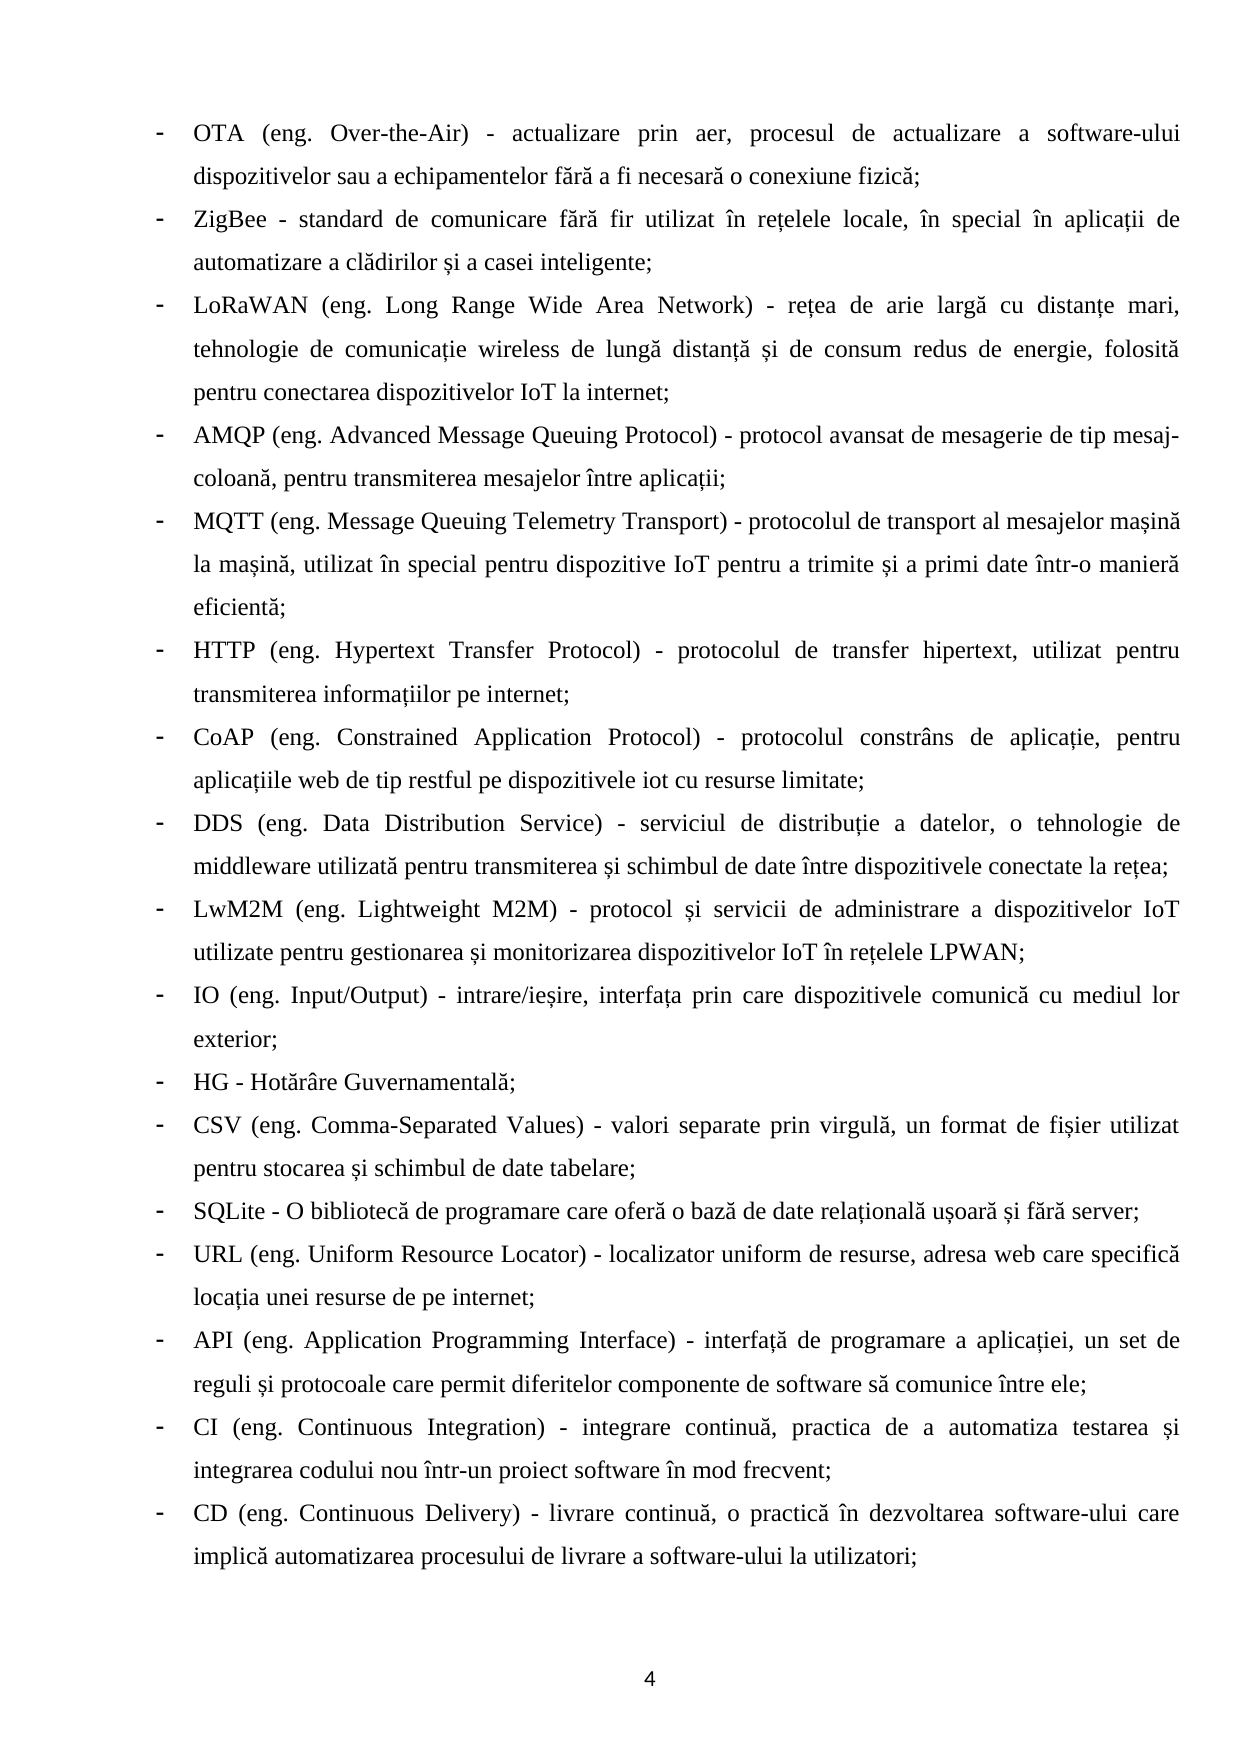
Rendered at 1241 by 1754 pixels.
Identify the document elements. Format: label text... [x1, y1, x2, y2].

list CSV (eng. Comma-Separated Values) - valori separate prin virgulă, un format de fișier utilizat pentru stocarea și schimbul de date tabelare; [156, 1110, 1181, 1182]
list HG - Hotărâre Guvernamentală; [156, 1067, 1181, 1096]
list CD (eng. Continuous Delivery) - livrare continuă, o practică în dezvoltarea software-ului care implică automatizarea procesului de livrare a software-ului la utilizatori; [156, 1498, 1181, 1570]
list MQTT (eng. Message Queuing Telemetry Transport) - protocolul de transport al mesajelor mașină la mașină, utilizat în special pentru dispozitive IoT pentru a trimite și a primi date într-o manieră eficientă; [156, 506, 1181, 621]
list LoRaWAN (eng. Long Range Wide Area Network) - rețea de arie largă cu distanțe mari, tehnologie de comunicație wireless de lungă distanță și de consum redus de energie, folosită pentru conectarea dispozitivelor IoT la internet; [156, 291, 1181, 406]
list CoAP (eng. Constrained Application Protocol) - protocolul constrâns de aplicație, pentru aplicațiile web de tip restful pe dispozitivele iot cu resurse limitate; [156, 722, 1181, 794]
list HTTP (eng. Hypertext Transfer Protocol) - protocolul de transfer hipertext, utilizat pentru transmiterea informațiilor pe internet; [156, 636, 1181, 707]
list CI (eng. Continuous Integration) - integrare continuă, practica de a automatiza testarea și integrarea codului nou într-un proiect software în mod frecvent; [156, 1412, 1181, 1484]
list ZigBee - standard de comunicare fără fir utilizat în rețelele locale, în special în aplicații de automatizare a clădirilor și a casei inteligente; [156, 204, 1181, 276]
list OTA (eng. Over-the-Air) - actualizare prin aer, procesul de actualizare a software-ului dispozitivelor sau a echipamentelor fără a fi necesară o conexiune fizică; [156, 118, 1181, 190]
list AMQP (eng. Advanced Message Queuing Protocol) - protocol avansat de mesagerie de tip mesaj-coloană, pentru transmiterea mesajelor între aplicații; [156, 420, 1181, 492]
list URL (eng. Uniform Resource Locator) - localizator uniform de resurse, adresa web care specifică locația unei resurse de pe internet; [156, 1239, 1181, 1311]
list API (eng. Application Programming Interface) - interfață de programare a aplicației, un set de reguli și protocoale care permit diferitelor componente de software să comunice între ele; [156, 1326, 1181, 1397]
list LwM2M (eng. Lightweight M2M) - protocol și servicii de administrare a dispozitivelor IoT utilizate pentru gestionarea și monitorizarea dispozitivelor IoT în rețelele LPWAN; [156, 894, 1181, 966]
list IO (eng. Input/Output) - intrare/ieșire, interfața prin care dispozitivele comunică cu mediul lor exterior; [156, 981, 1181, 1052]
list SQLite - O bibliotecă de programare care oferă o bază de date relațională ușoară și fără server; [156, 1196, 1181, 1225]
list DDS (eng. Data Distribution Service) - serviciul de distribuție a datelor, o tehnologie de middleware utilizată pentru transmiterea și schimbul de date între dispozitivele conectate la rețea; [156, 808, 1181, 880]
